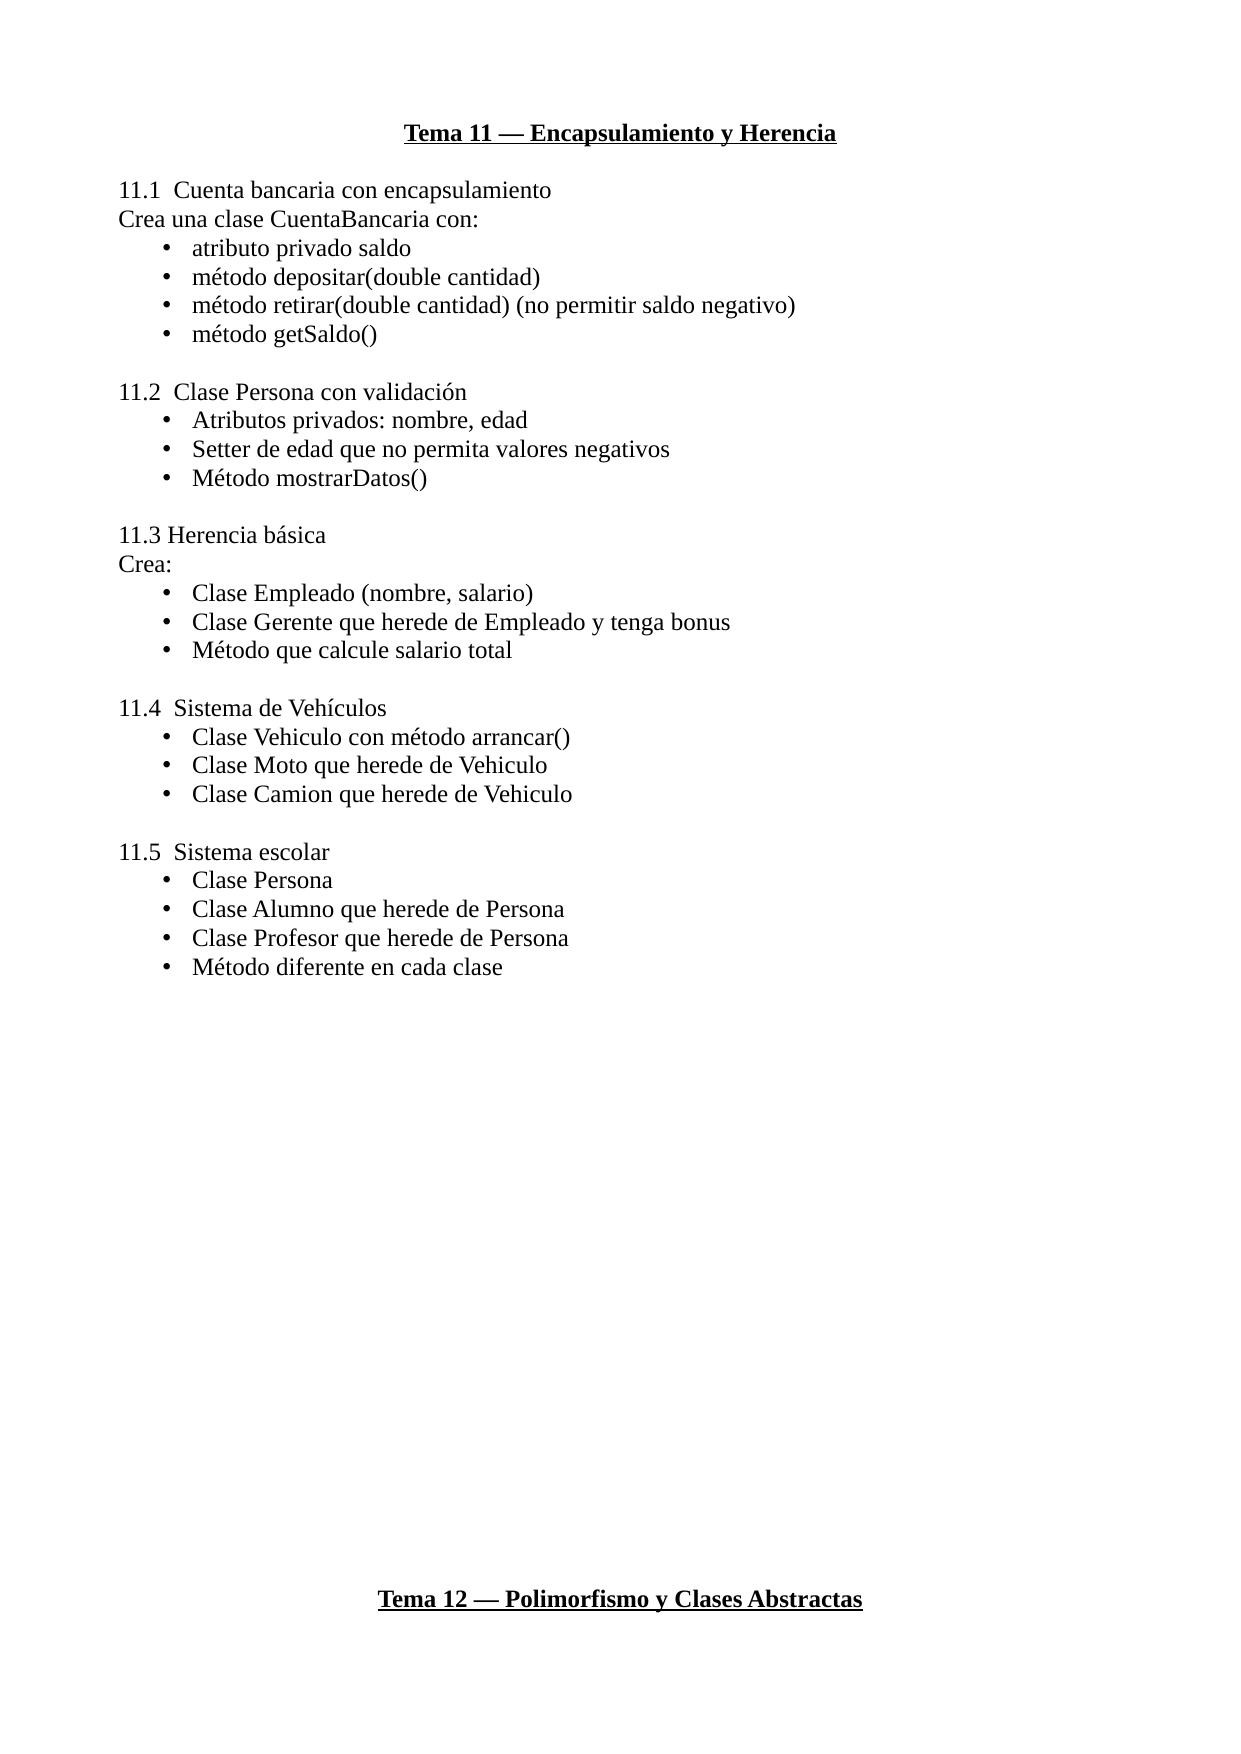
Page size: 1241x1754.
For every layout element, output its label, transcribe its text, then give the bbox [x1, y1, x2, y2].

list Clase Alumno que herede de Persona [162, 894, 1122, 923]
list Clase Empleado (nombre, salario) [162, 578, 1122, 607]
text 11.1 Cuenta bancaria con encapsulamiento [118, 176, 1122, 204]
text 11.4 Sistema de Vehículos [118, 693, 1122, 722]
list Setter de edad que no permita valores negativos [162, 434, 1122, 463]
text 11.3 Herencia básica [118, 521, 1122, 549]
list Atributos privados: nombre, edad [162, 406, 1122, 434]
list Clase Camion que herede de Vehiculo [162, 779, 1122, 808]
list Método diferente en cada clase [162, 952, 1122, 981]
list atributo privado saldo [162, 233, 1122, 262]
text Crea: [118, 549, 1122, 578]
list Clase Profesor que herede de Persona [162, 923, 1122, 952]
text Tema 12 — Polimorfismo y Clases Abstractas [118, 1584, 1122, 1613]
list método getSaldo() [162, 319, 1122, 348]
list Clase Persona [162, 866, 1122, 894]
list Clase Moto que herede de Vehiculo [162, 751, 1122, 779]
text Tema 11 — Encapsulamiento y Herencia [118, 118, 1122, 147]
list Clase Vehiculo con método arrancar() [162, 722, 1122, 751]
list Método mostrarDatos() [162, 463, 1122, 492]
list método depositar(double cantidad) [162, 262, 1122, 291]
text Crea una clase CuentaBancaria con: [118, 204, 1122, 233]
list Método que calcule salario total [162, 636, 1122, 664]
list método retirar(double cantidad) (no permitir saldo negativo) [162, 291, 1122, 319]
list Clase Gerente que herede de Empleado y tenga bonus [162, 607, 1122, 636]
text 11.5 Sistema escolar [118, 837, 1122, 866]
text 11.2 Clase Persona con validación [118, 377, 1122, 406]
